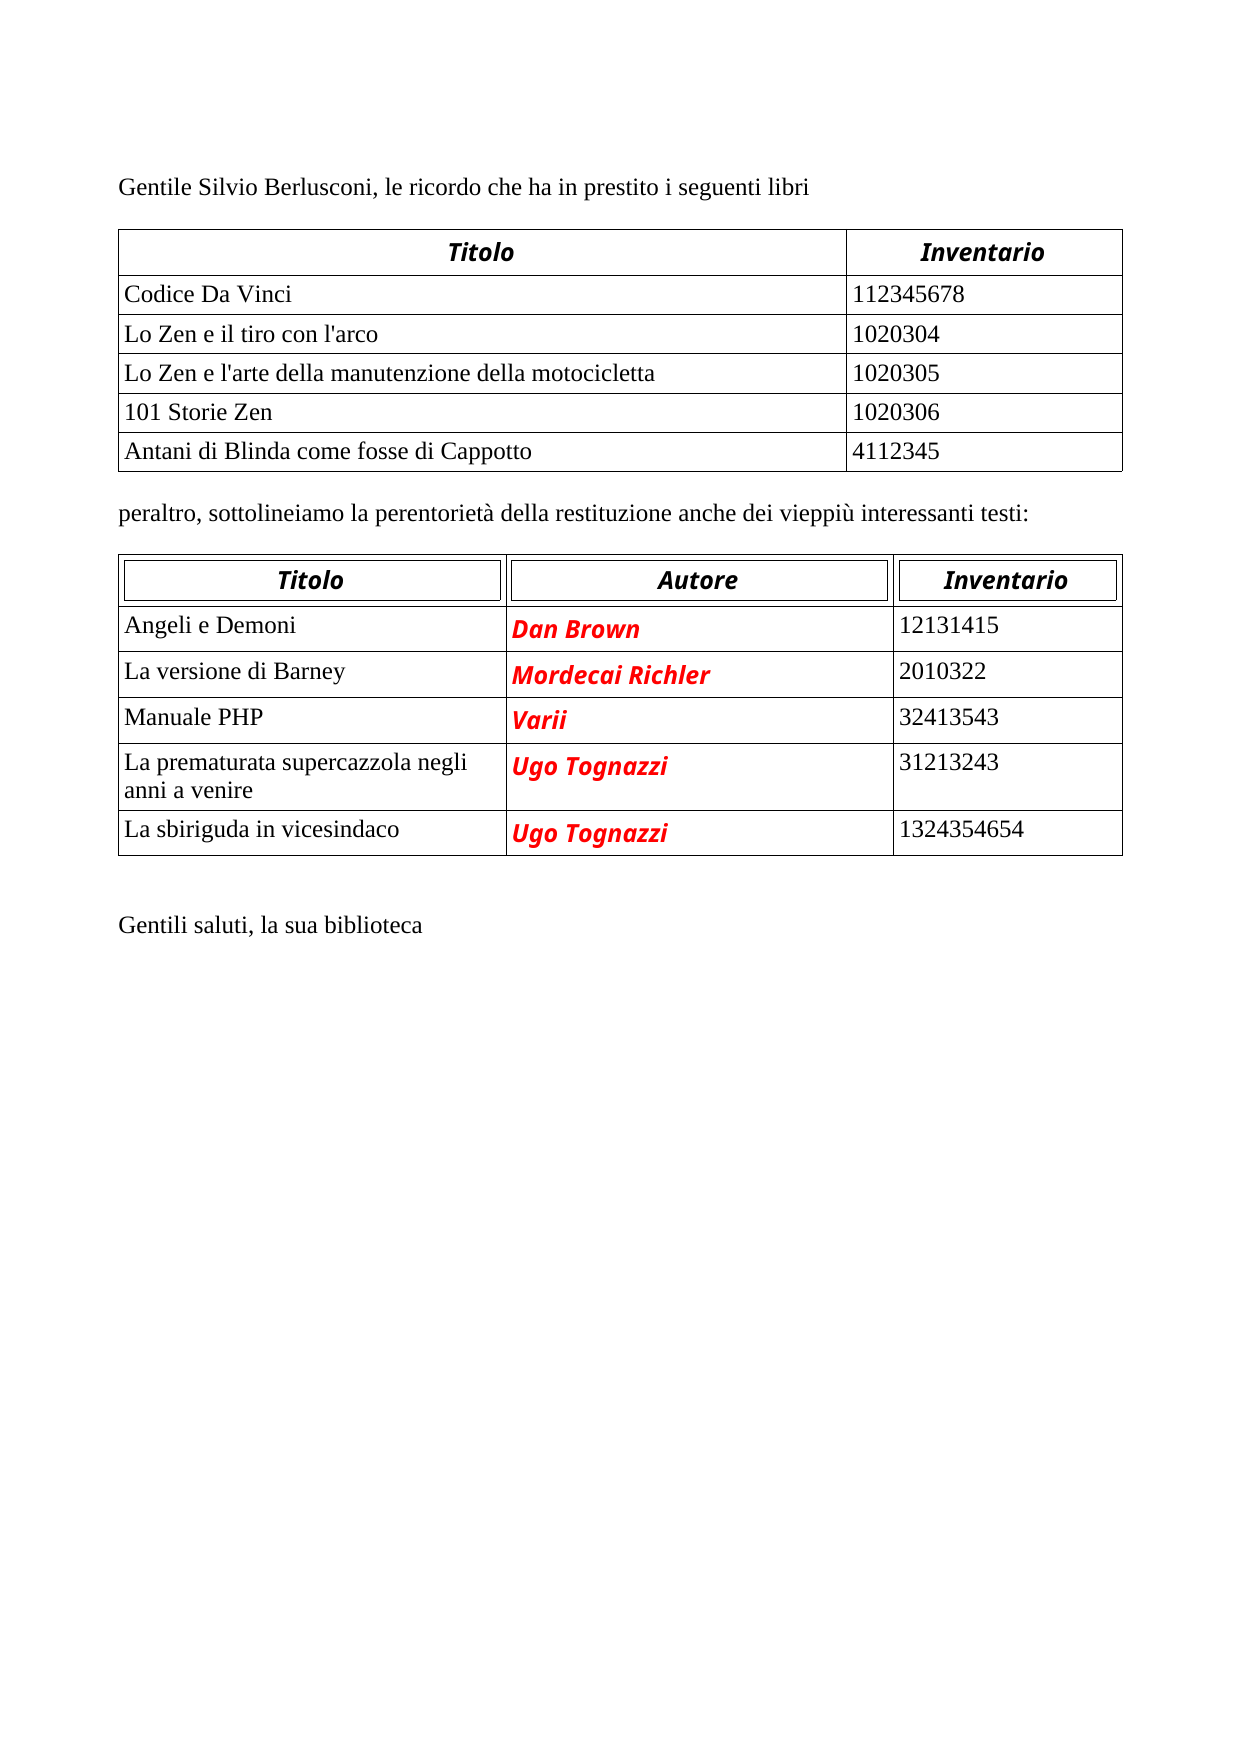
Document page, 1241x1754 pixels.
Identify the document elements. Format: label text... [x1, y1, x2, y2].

table_cell La prematurata supercazzola negli anni a venire [119, 744, 506, 810]
table_cell Mordecai Richler [507, 652, 893, 697]
table_cell Codice Da Vinci [119, 276, 846, 314]
table_cell 1020305 [847, 354, 1122, 392]
table_cell 1020304 [847, 315, 1122, 353]
table_header Titolo [119, 230, 846, 274]
table_header Autore [507, 555, 893, 606]
table_cell 2010322 [894, 652, 1122, 697]
table_cell Angeli e Demoni [119, 607, 506, 651]
text peraltro, sottolineiamo la perentorietà della restituzione anche dei vieppiù interessanti testi: [118, 499, 1122, 526]
table_header Inventario [847, 230, 1122, 274]
table_cell 12131415 [894, 607, 1122, 651]
table_cell Ugo Tognazzi [507, 744, 893, 810]
text Gentile Silvio Berlusconi, le ricordo che ha in prestito i seguenti libri [118, 173, 1122, 201]
table_cell 112345678 [847, 276, 1122, 314]
table_cell 4112345 [847, 433, 1122, 471]
text Gentili saluti, la sua biblioteca [118, 911, 1122, 938]
table_cell Lo Zen e il tiro con l'arco [119, 315, 846, 353]
table_cell Ugo Tognazzi [507, 811, 893, 855]
table_cell La versione di Barney [119, 652, 506, 697]
table_cell 1020306 [847, 394, 1122, 432]
table_cell La sbiriguda in vicesindaco [119, 811, 506, 855]
table_header Inventario [894, 555, 1122, 606]
table_header Titolo [119, 555, 506, 606]
table_cell Lo Zen e l'arte della manutenzione della motocicletta [119, 354, 846, 392]
table_cell Varii [507, 698, 893, 743]
table_cell Dan Brown [507, 607, 893, 651]
table_cell 31213243 [894, 744, 1122, 810]
table_cell 1324354654 [894, 811, 1122, 855]
table_cell Antani di Blinda come fosse di Cappotto [119, 433, 846, 471]
table_cell Manuale PHP [119, 698, 506, 743]
table_cell 101 Storie Zen [119, 394, 846, 432]
table_cell 32413543 [894, 698, 1122, 743]
